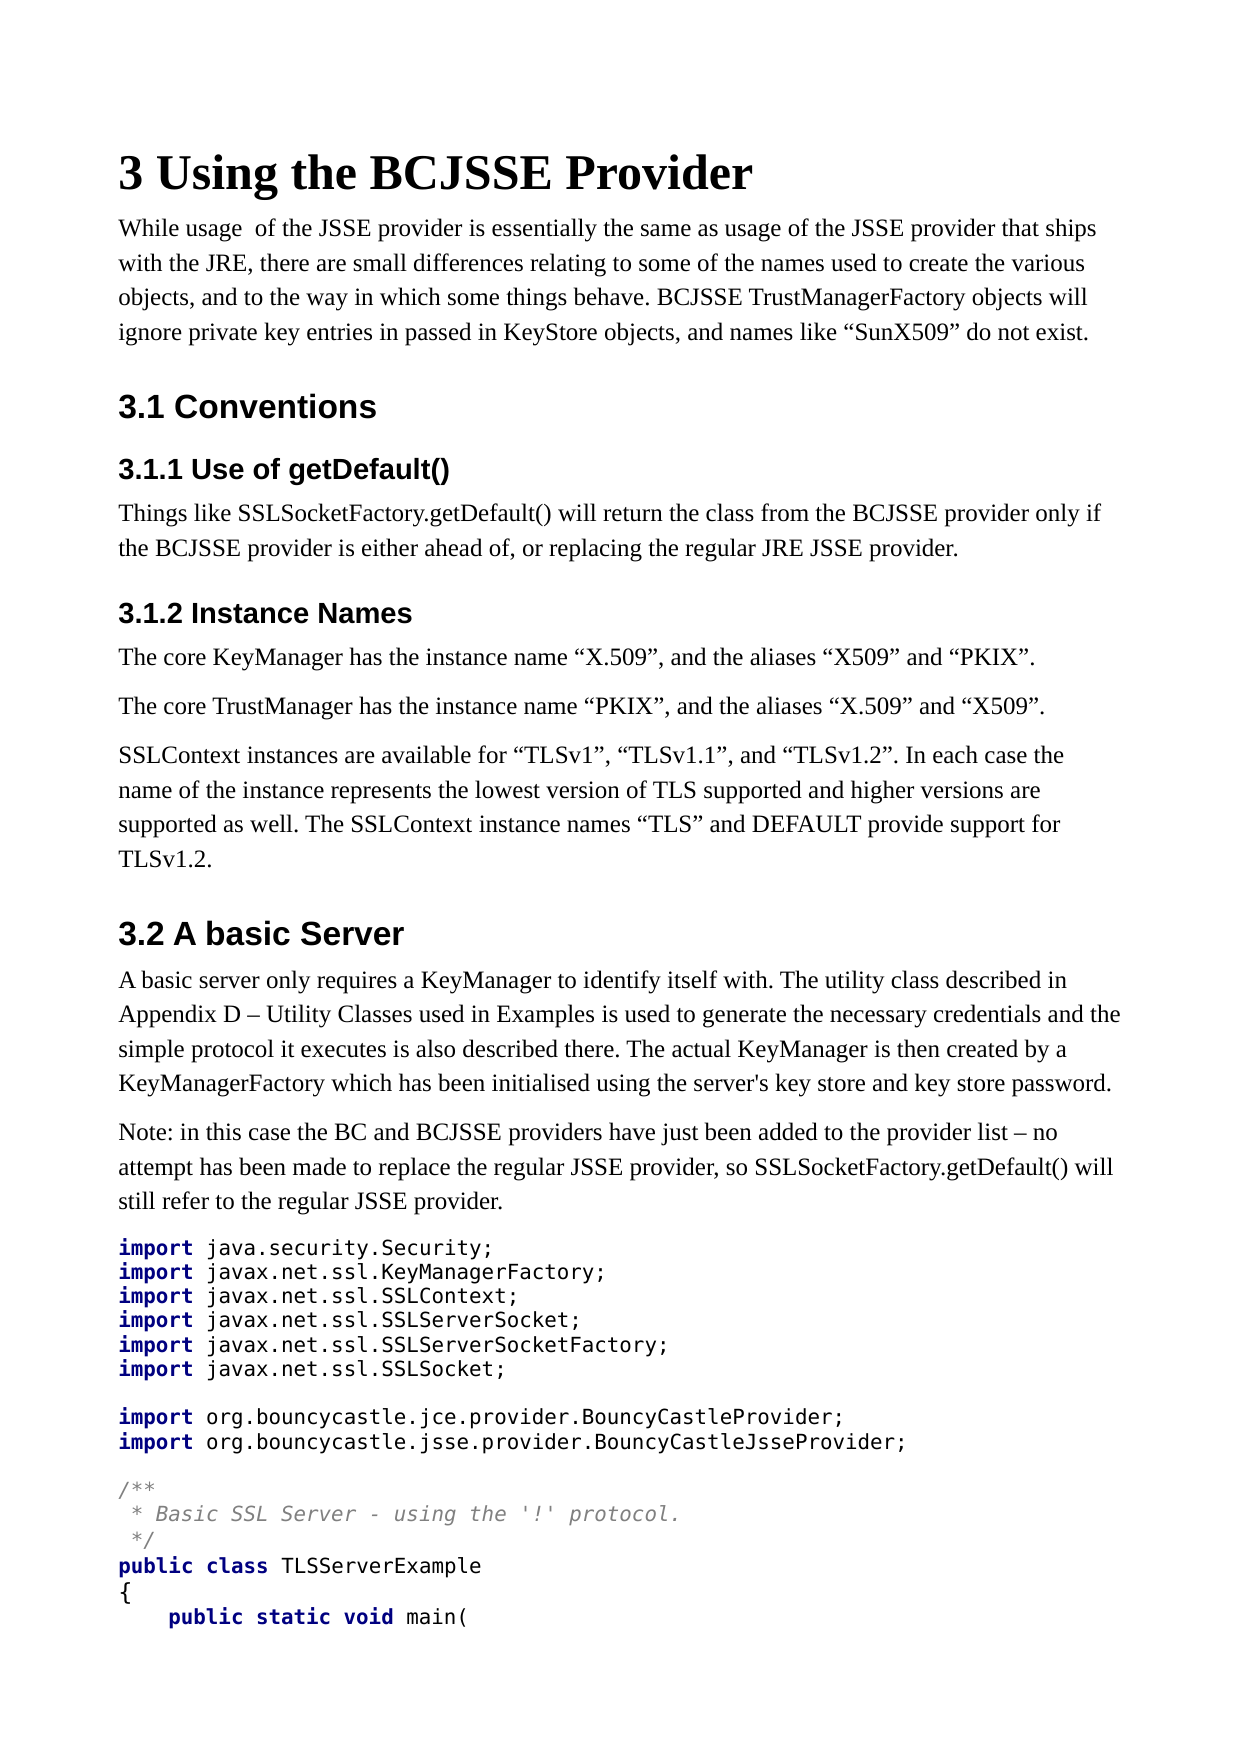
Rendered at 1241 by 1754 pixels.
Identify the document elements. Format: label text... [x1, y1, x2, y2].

text Note: in this case the BC and BCJSSE providers have just been added to the provider list – no attempt has been made to replace the regular JSSE provider, so SSLSocketFactory.getDefault() will still refer to the regular JSSE provider. [118, 1117, 1122, 1215]
text A basic server only requires a KeyManager to identify itself with. The utility class described in Appendix D – Utility Classes used in Examples is used to generate the necessary credentials and the simple protocol it executes is also described there. The actual KeyManager is then created by a KeyManagerFactory which has been initialised using the server's key store and key store password. [118, 965, 1122, 1097]
subtitle 3.1.2 Instance Names [118, 596, 1122, 630]
subtitle 3 Using the BCJSSE Provider [118, 143, 1122, 201]
text * Basic SSL Server - using the '!' protocol. [118, 1502, 1122, 1528]
text import javax.net.ssl.SSLServerSocket; [118, 1308, 1122, 1333]
text SSLContext instances are available for “TLSv1”, “TLSv1.1”, and “TLSv1.2”. In each case the name of the instance represents the lowest version of TLS supported and higher versions are supported as well. The SSLContext instance names “TLS” and DEFAULT provide support for TLSv1.2. [118, 741, 1122, 873]
text import org.bouncycastle.jsse.provider.BouncyCastleJsseProvider; [118, 1430, 1122, 1454]
text import javax.net.ssl.KeyManagerFactory; [118, 1260, 1122, 1284]
text The core KeyManager has the instance name “X.509”, and the aliases “X509” and “PKIX”. [118, 642, 1122, 671]
text public static void main( [118, 1605, 1122, 1631]
text /** [118, 1478, 1122, 1502]
text import org.bouncycastle.jce.provider.BouncyCastleProvider; [118, 1405, 1122, 1430]
text While usage of the JSSE provider is essentially the same as usage of the JSSE provider that ships with the JRE, there are small differences relating to some of the names used to create the various objects, and to the way in which some things behave. BCJSSE TrustManagerFactory objects will ignore private key entries in passed in KeyStore objects, and names like “SunX509” do not exist. [118, 213, 1122, 345]
text import javax.net.ssl.SSLContext; [118, 1284, 1122, 1308]
text import java.security.Security; [118, 1236, 1122, 1260]
subtitle 3.1 Conventions [118, 386, 1122, 425]
text Things like SSLSocketFactory.getDefault() will return the class from the BCJSSE provider only if the BCJSSE provider is either ahead of, or replacing the regular JRE JSSE provider. [118, 498, 1122, 561]
text */ [118, 1528, 1122, 1554]
subtitle 3.2 A basic Server [118, 914, 1122, 952]
text The core TrustManager has the instance name “PKIX”, and the aliases “X.509” and “X509”. [118, 691, 1122, 720]
text import javax.net.ssl.SSLServerSocketFactory; [118, 1333, 1122, 1357]
text { [118, 1578, 1122, 1605]
text public class TLSServerExample [118, 1554, 1122, 1578]
subtitle 3.1.1 Use of getDefault() [118, 452, 1122, 486]
text import javax.net.ssl.SSLSocket; [118, 1357, 1122, 1381]
